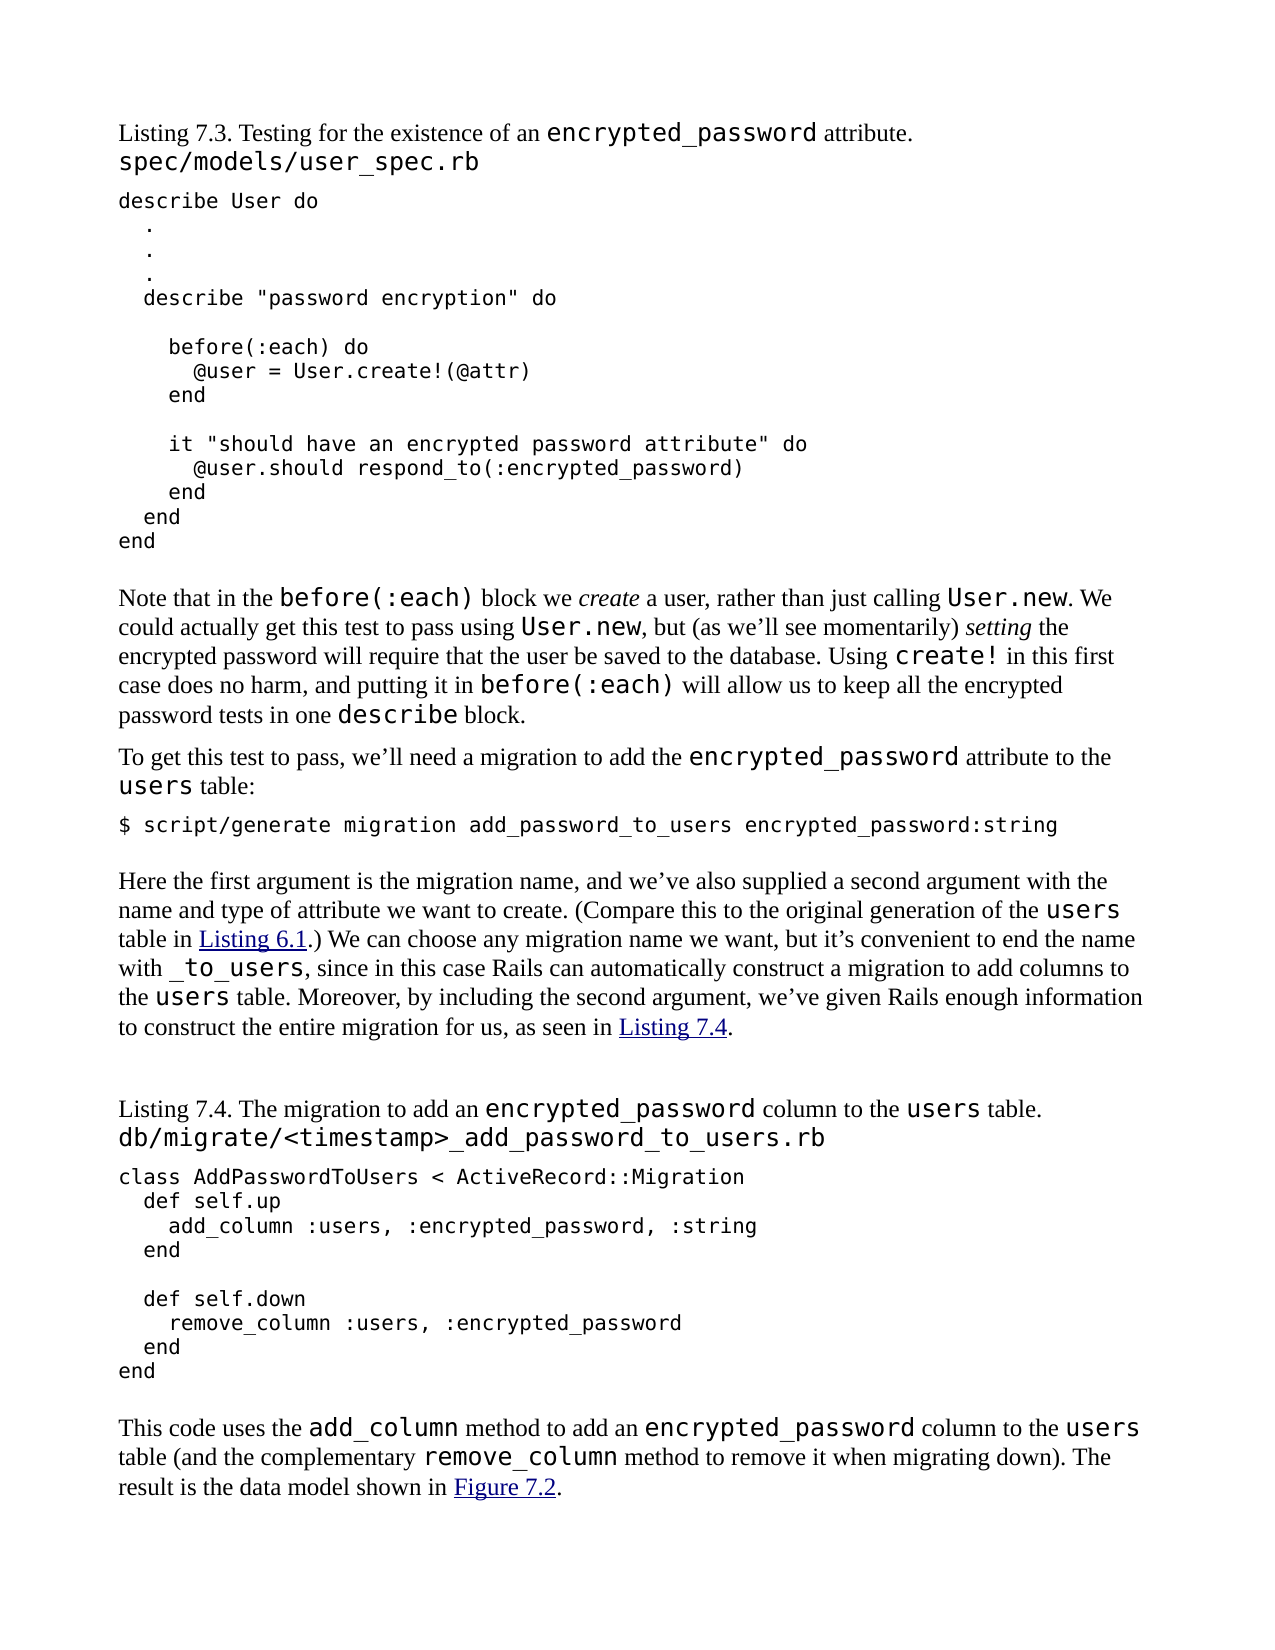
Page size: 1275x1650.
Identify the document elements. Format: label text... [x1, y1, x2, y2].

text @user.should respond_to(:encrypted_password) [118, 456, 1157, 480]
text . [118, 262, 1157, 286]
text $ script/generate migration add_password_to_users encrypted_password:string [118, 813, 1157, 837]
text add_column :users, :encrypted_password, :string [118, 1214, 1157, 1238]
text def self.up [118, 1189, 1157, 1214]
text end [118, 1359, 1157, 1384]
text Listing 7.3. Testing for the existence of an encrypted_password attribute. spec/models/user_spec.rb [118, 118, 1157, 177]
text def self.down [118, 1287, 1157, 1311]
text @user = User.create!(@attr) [118, 359, 1157, 383]
text it "should have an encrypted password attribute" do [118, 432, 1157, 456]
text To get this test to pass, we’ll need a migration to add the encrypted_password attribute to the users table: [118, 742, 1157, 800]
text end [118, 505, 1157, 529]
text class AddPasswordToUsers < ActiveRecord::Migration [118, 1165, 1157, 1189]
text end [118, 480, 1157, 505]
text remove_column :users, :encrypted_password [118, 1311, 1157, 1335]
text end [118, 383, 1157, 408]
text describe "password encryption" do [118, 286, 1157, 311]
text end [118, 529, 1157, 553]
text . [118, 238, 1157, 262]
text Listing 7.4. The migration to add an encrypted_password column to the users table. db/migrate/<timestamp>_add_password_to_users.rb [118, 1094, 1157, 1153]
text describe User do [118, 189, 1157, 213]
text Note that in the before(:each) block we create a user, rather than just calling User.new. We could actually get this test to pass using User.new, but (as we’ll see momentarily) setting the encrypted password will require that the user be saved to the database. Using create! in this first case does no harm, and putting it in before(:each) will allow us to keep all the encrypted password tests in one describe block. [118, 583, 1157, 729]
text This code uses the add_column method to add an encrypted_password column to the users table (and the complementary remove_column method to remove it when migrating down). The result is the data model shown in Figure 7.2. [118, 1413, 1157, 1500]
text before(:each) do [118, 335, 1157, 359]
text end [118, 1238, 1157, 1262]
text . [118, 213, 1157, 238]
text Here the first argument is the migration name, and we’ve also supplied a second argument with the name and type of attribute we want to create. (Compare this to the original generation of the users table in Listing 6.1.) We can choose any migration name we want, but it’s convenient to end the name with _to_users, since in this case Rails can automatically construct a migration to add columns to the users table. Moreover, by including the second argument, we’ve given Rails enough information to construct the entire migration for us, as seen in Listing 7.4. [118, 866, 1157, 1040]
text end [118, 1335, 1157, 1359]
